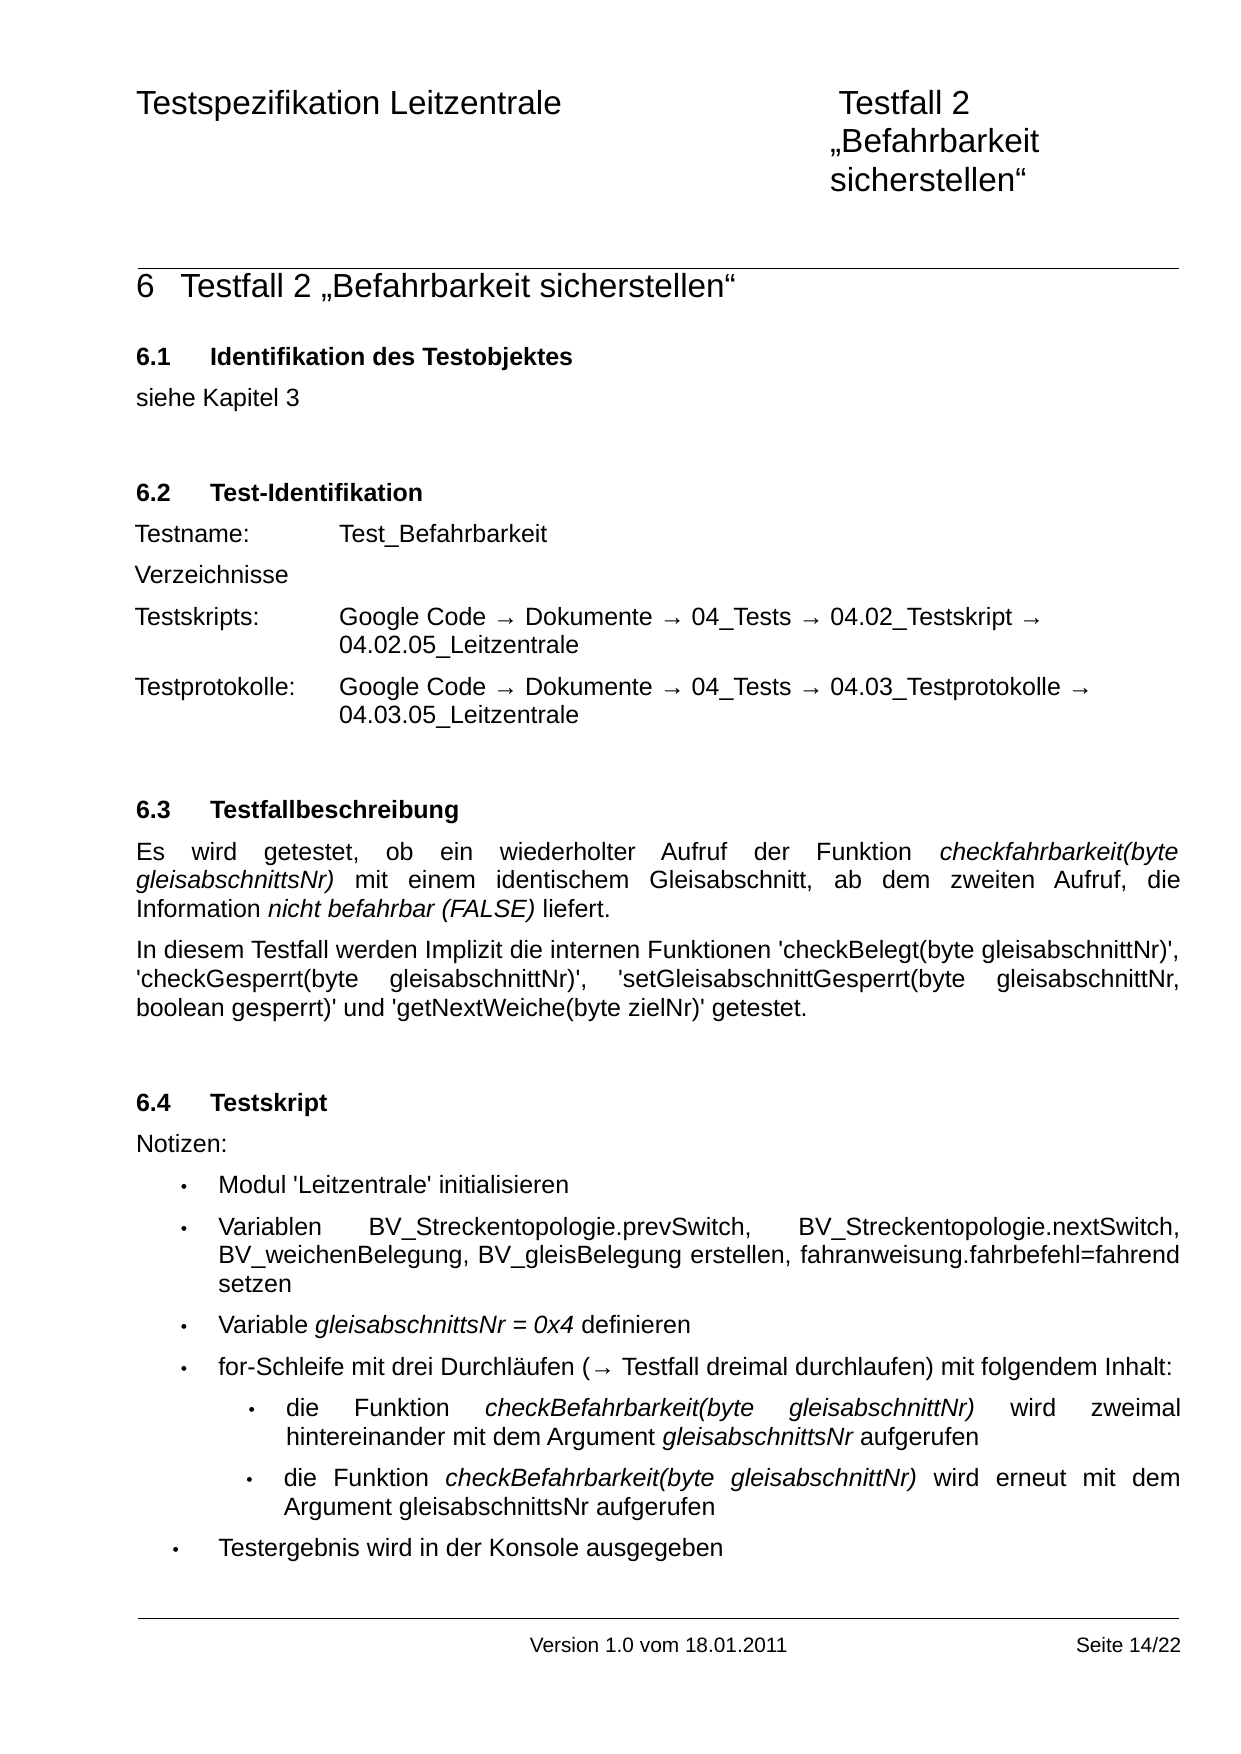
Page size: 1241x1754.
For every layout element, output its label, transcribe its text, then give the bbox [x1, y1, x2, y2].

text Verzeichnisse [134, 561, 1181, 589]
subtitle Testskript [136, 1088, 1181, 1117]
text Testname: Test_Befahrbarkeit [134, 519, 1181, 548]
list for-Schleife mit drei Durchläufen (→ Testfall dreimal durchlaufen) mit folgendem Inhalt: [181, 1352, 1181, 1381]
text Es wird getestet, ob ein wiederholter Aufruf der Funktion checkfahrbarkeit(byte gleisabschnittsNr) mit einem identischem Gleisabschnitt, ab dem zweiten Aufruf, die Information nicht befahrbar (FALSE) liefert. [136, 837, 1181, 923]
subtitle Identifikation des Testobjektes [136, 342, 1181, 371]
text Notizen: [136, 1129, 1181, 1158]
subtitle Test-Identifikation [136, 478, 1181, 507]
text siehe Kapitel 3 [136, 383, 1181, 412]
text Testskripts: Google Code → Dokumente → 04_Tests → 04.02_Testskript → 04.02.05_Leitzentrale [134, 602, 1181, 659]
subtitle Testfallbeschreibung [136, 796, 1181, 824]
subtitle Testfall 2 „Befahrbarkeit sicherstellen“ [136, 289, 1181, 304]
text Testprotokolle: Google Code → Dokumente → 04_Tests → 04.03_Testprotokolle → 04.03.05_Leitzentrale [134, 672, 1181, 729]
list Testergebnis wird in der Konsole ausgegeben [172, 1533, 1181, 1562]
list Variablen BV_Streckentopologie.prevSwitch, BV_Streckentopologie.nextSwitch, BV_weichenBelegung, BV_gleisBelegung erstellen, fahranweisung.fahrbefehl=fahrend setzen [181, 1212, 1181, 1298]
text In diesem Testfall werden Implizit die internen Funktionen 'checkBelegt(byte gleisabschnittNr)', 'checkGesperrt(byte gleisabschnittNr)', 'setGleisabschnittGesperrt(byte gleisabschnittNr, boolean gesperrt)' und 'getNextWeiche(byte zielNr)' getestet. [136, 936, 1181, 1022]
list die Funktion checkBefahrbarkeit(byte gleisabschnittNr) wird erneut mit dem Argument gleisabschnittsNr aufgerufen [246, 1463, 1181, 1521]
list Variable gleisabschnittsNr = 0x4 definieren [181, 1311, 1181, 1339]
list die Funktion checkBefahrbarkeit(byte gleisabschnittNr) wird zweimal hintereinander mit dem Argument gleisabschnittsNr aufgerufen [248, 1393, 1181, 1451]
list Modul 'Leitzentrale' initialisieren [181, 1171, 1181, 1199]
